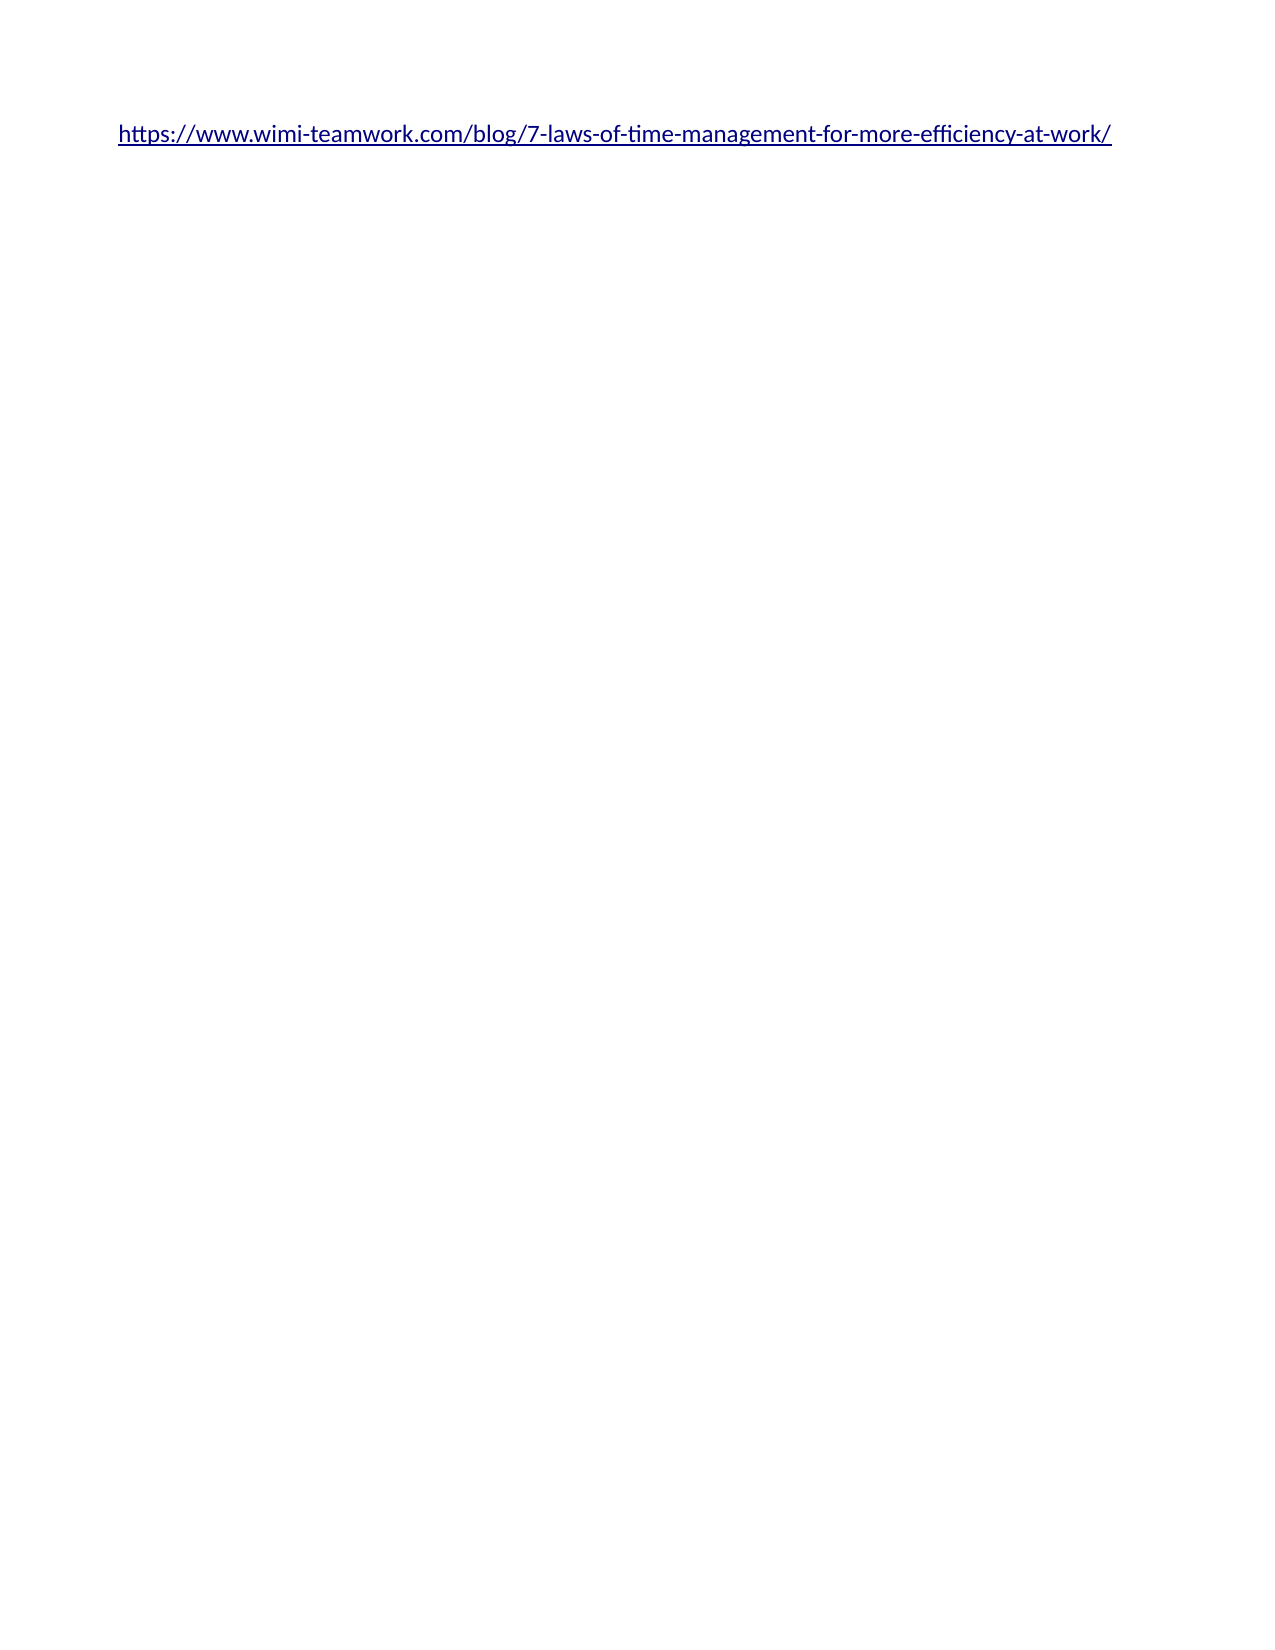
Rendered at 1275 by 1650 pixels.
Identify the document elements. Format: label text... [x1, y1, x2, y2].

text https://www.wimi-teamwork.com/blog/7-laws-of-time-management-for-more-efficiency-at-work/ [118, 118, 1157, 149]
